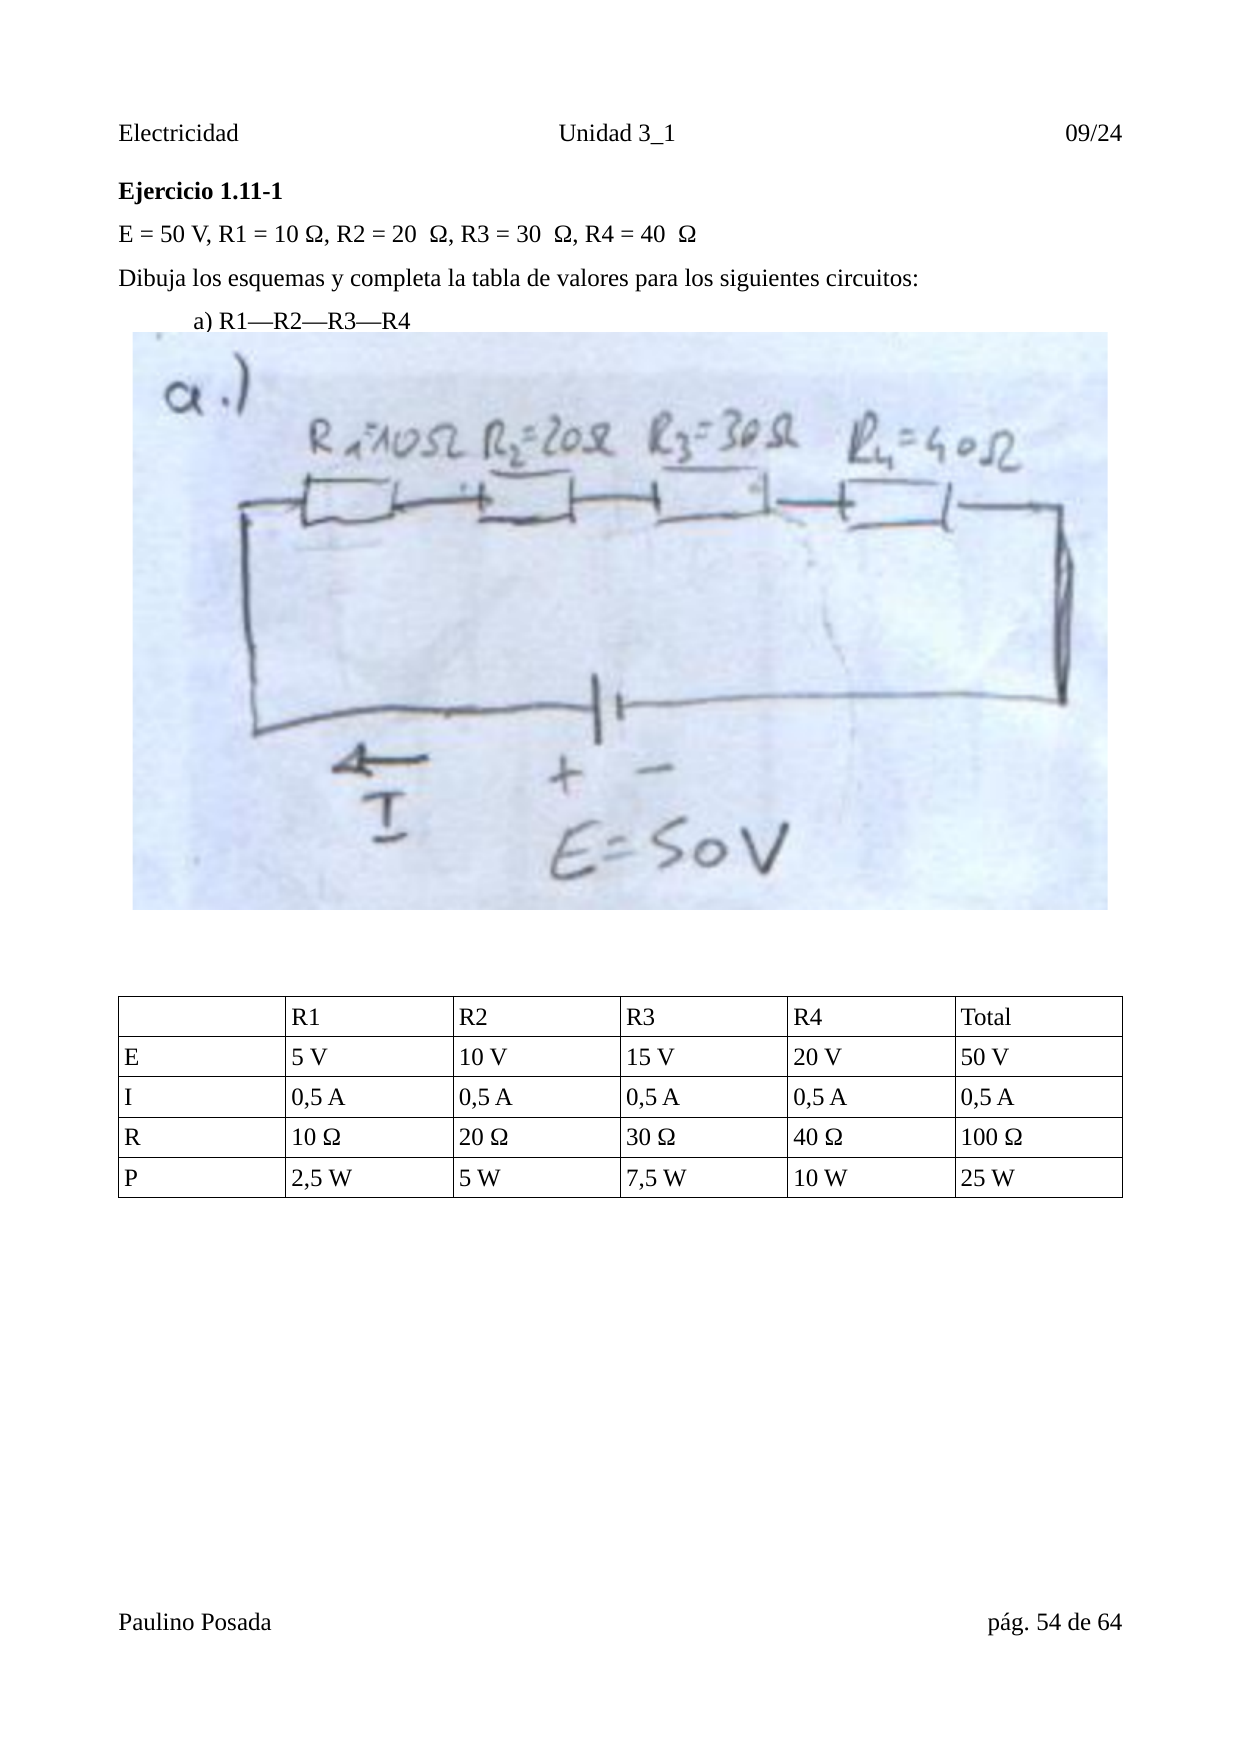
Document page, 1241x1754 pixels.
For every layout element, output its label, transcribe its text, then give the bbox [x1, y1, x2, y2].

table_cell 10 Ω [286, 1118, 453, 1157]
table_cell 7,5 W [621, 1158, 787, 1197]
table_cell 25 W [956, 1158, 1122, 1197]
table_cell P [119, 1158, 285, 1197]
table_cell 0,5 A [454, 1077, 620, 1117]
table_cell 2,5 W [286, 1158, 453, 1197]
table_cell 0,5 A [788, 1077, 955, 1117]
table_cell 100 Ω [956, 1118, 1122, 1157]
table_header Total [956, 997, 1122, 1036]
table_cell 5 V [286, 1037, 453, 1076]
table_header R3 [621, 997, 787, 1036]
table_cell 15 V [621, 1037, 787, 1076]
table_cell 30 Ω [621, 1118, 787, 1157]
table_cell 0,5 A [956, 1077, 1122, 1117]
text E = 50 V, R1 = 10 Ω, R2 = 20 Ω, R3 = 30 Ω, R4 = 40 Ω [118, 219, 1122, 248]
table_cell 50 V [956, 1037, 1122, 1076]
table_header R1 [286, 997, 453, 1036]
table_cell E [119, 1037, 285, 1076]
table_cell 20 V [788, 1037, 955, 1076]
picture [132, 332, 1108, 910]
table_cell R [119, 1118, 285, 1157]
text Ejercicio 1.11-1 [118, 176, 1122, 205]
text Dibuja los esquemas y completa la tabla de valores para los siguientes circuitos: [118, 263, 1122, 291]
table_cell 10 V [454, 1037, 620, 1076]
table_cell I [119, 1077, 285, 1117]
table_cell 0,5 A [286, 1077, 453, 1117]
table_cell 5 W [454, 1158, 620, 1197]
list a) R1—R2—R3—R4 [156, 306, 1122, 334]
table_cell 40 Ω [788, 1118, 955, 1157]
table_cell 20 Ω [454, 1118, 620, 1157]
table_header R4 [788, 997, 955, 1036]
table_cell 10 W [788, 1158, 955, 1197]
table_cell 0,5 A [621, 1077, 787, 1117]
table_header [119, 997, 285, 1036]
table_header R2 [454, 997, 620, 1036]
